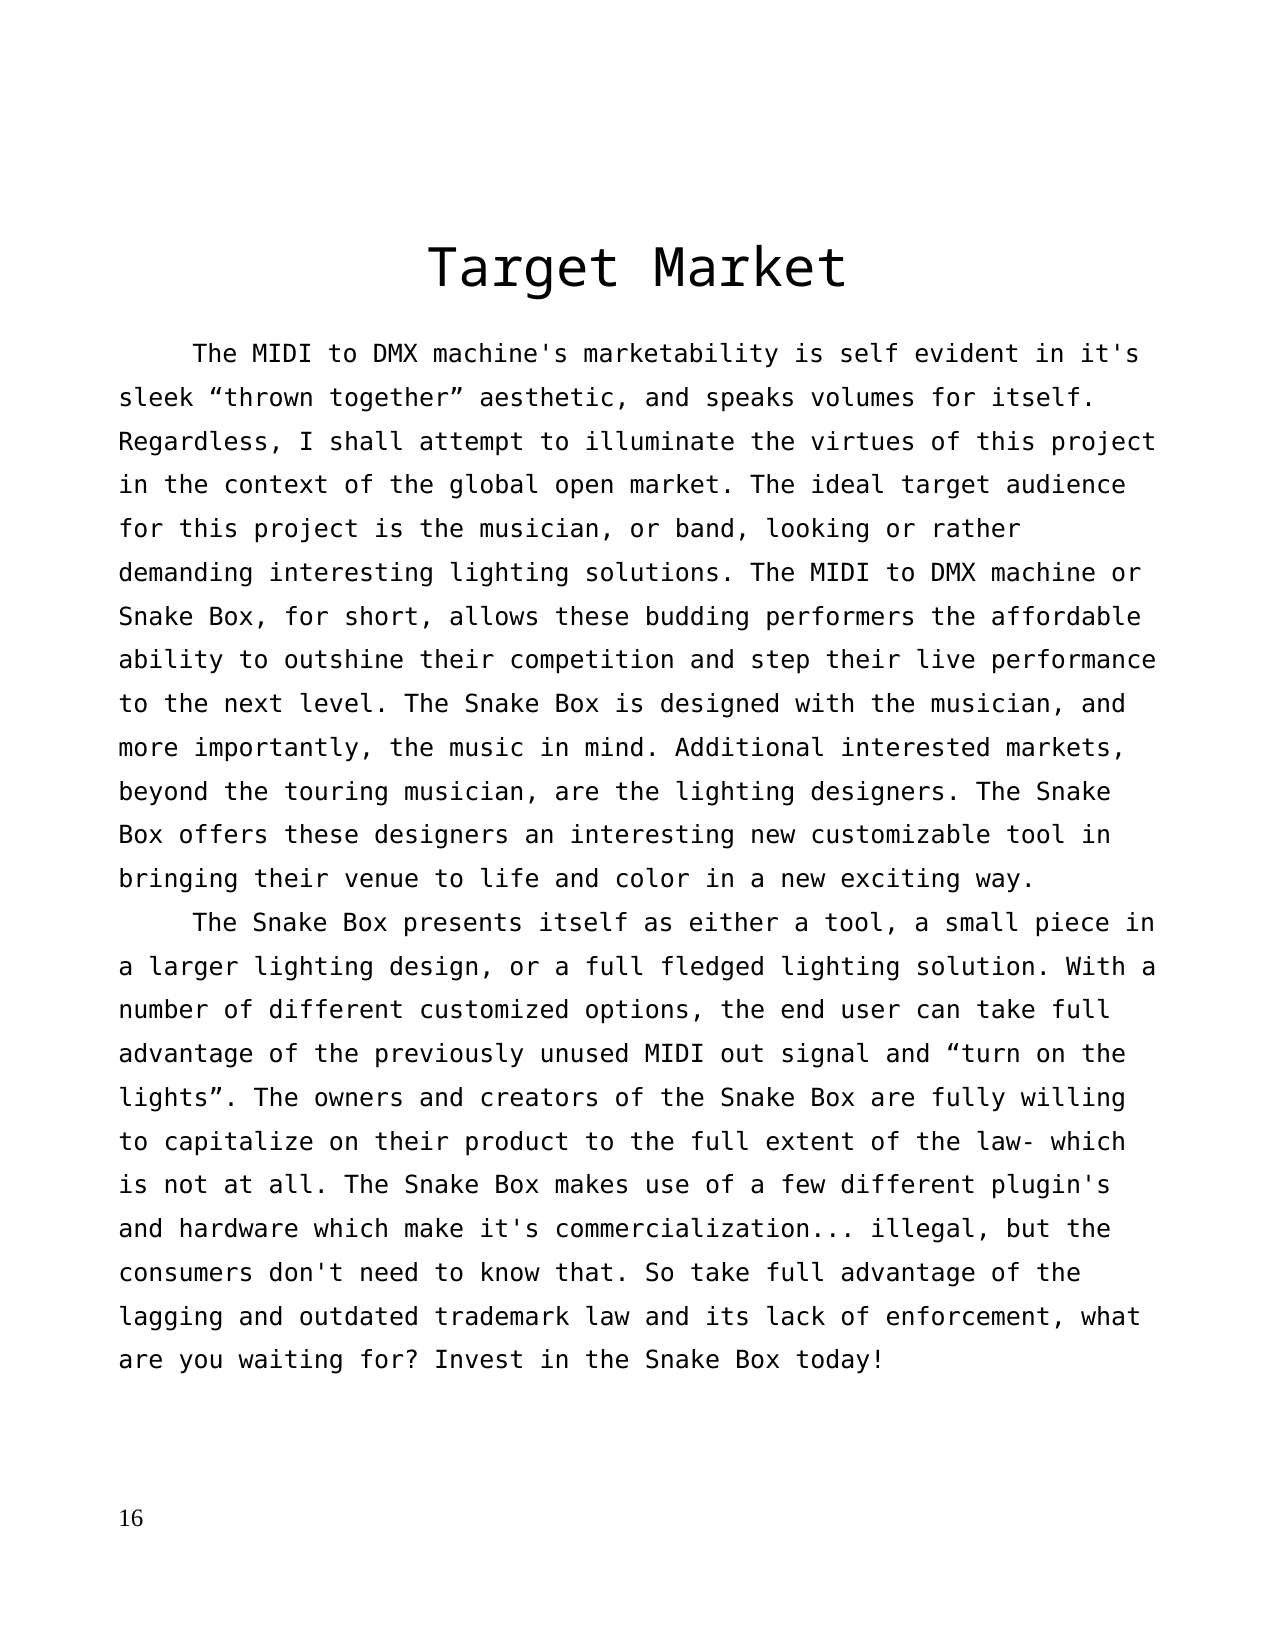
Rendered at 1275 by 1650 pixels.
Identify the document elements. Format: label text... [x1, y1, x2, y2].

text The Snake Box presents itself as either a tool, a small piece in a larger lighting design, or a full fledged lighting solution. With a number of different customized options, the end user can take full advantage of the previously unused MIDI out signal and “turn on the lights”. The owners and creators of the Snake Box are fully willing to capitalize on their product to the full extent of the law- which is not at all. The Snake Box makes use of a few different plugin's and hardware which make it's commercialization... illegal, but the consumers don't need to know that. So take full advantage of the lagging and outdated trademark law and its lack of enforcement, what are you waiting for? Invest in the Snake Box today! [118, 908, 1157, 1375]
text The MIDI to DMX machine's marketability is self evident in it's sleek “thrown together” aesthetic, and speaks volumes for itself. Regardless, I shall attempt to illuminate the virtues of this project in the context of the global open market. The ideal target audience for this project is the musician, or band, looking or rather demanding interesting lighting solutions. The MIDI to DMX machine or Snake Box, for short, allows these budding performers the affordable ability to outshine their competition and step their live performance to the next level. The Snake Box is designed with the musician, and more importantly, the music in mind. Additional interested markets, beyond the touring musician, are the lighting designers. The Snake Box offers these designers an interesting new customizable tool in bringing their venue to life and color in a new exciting way. [118, 339, 1157, 893]
text Target Market [118, 229, 1157, 302]
